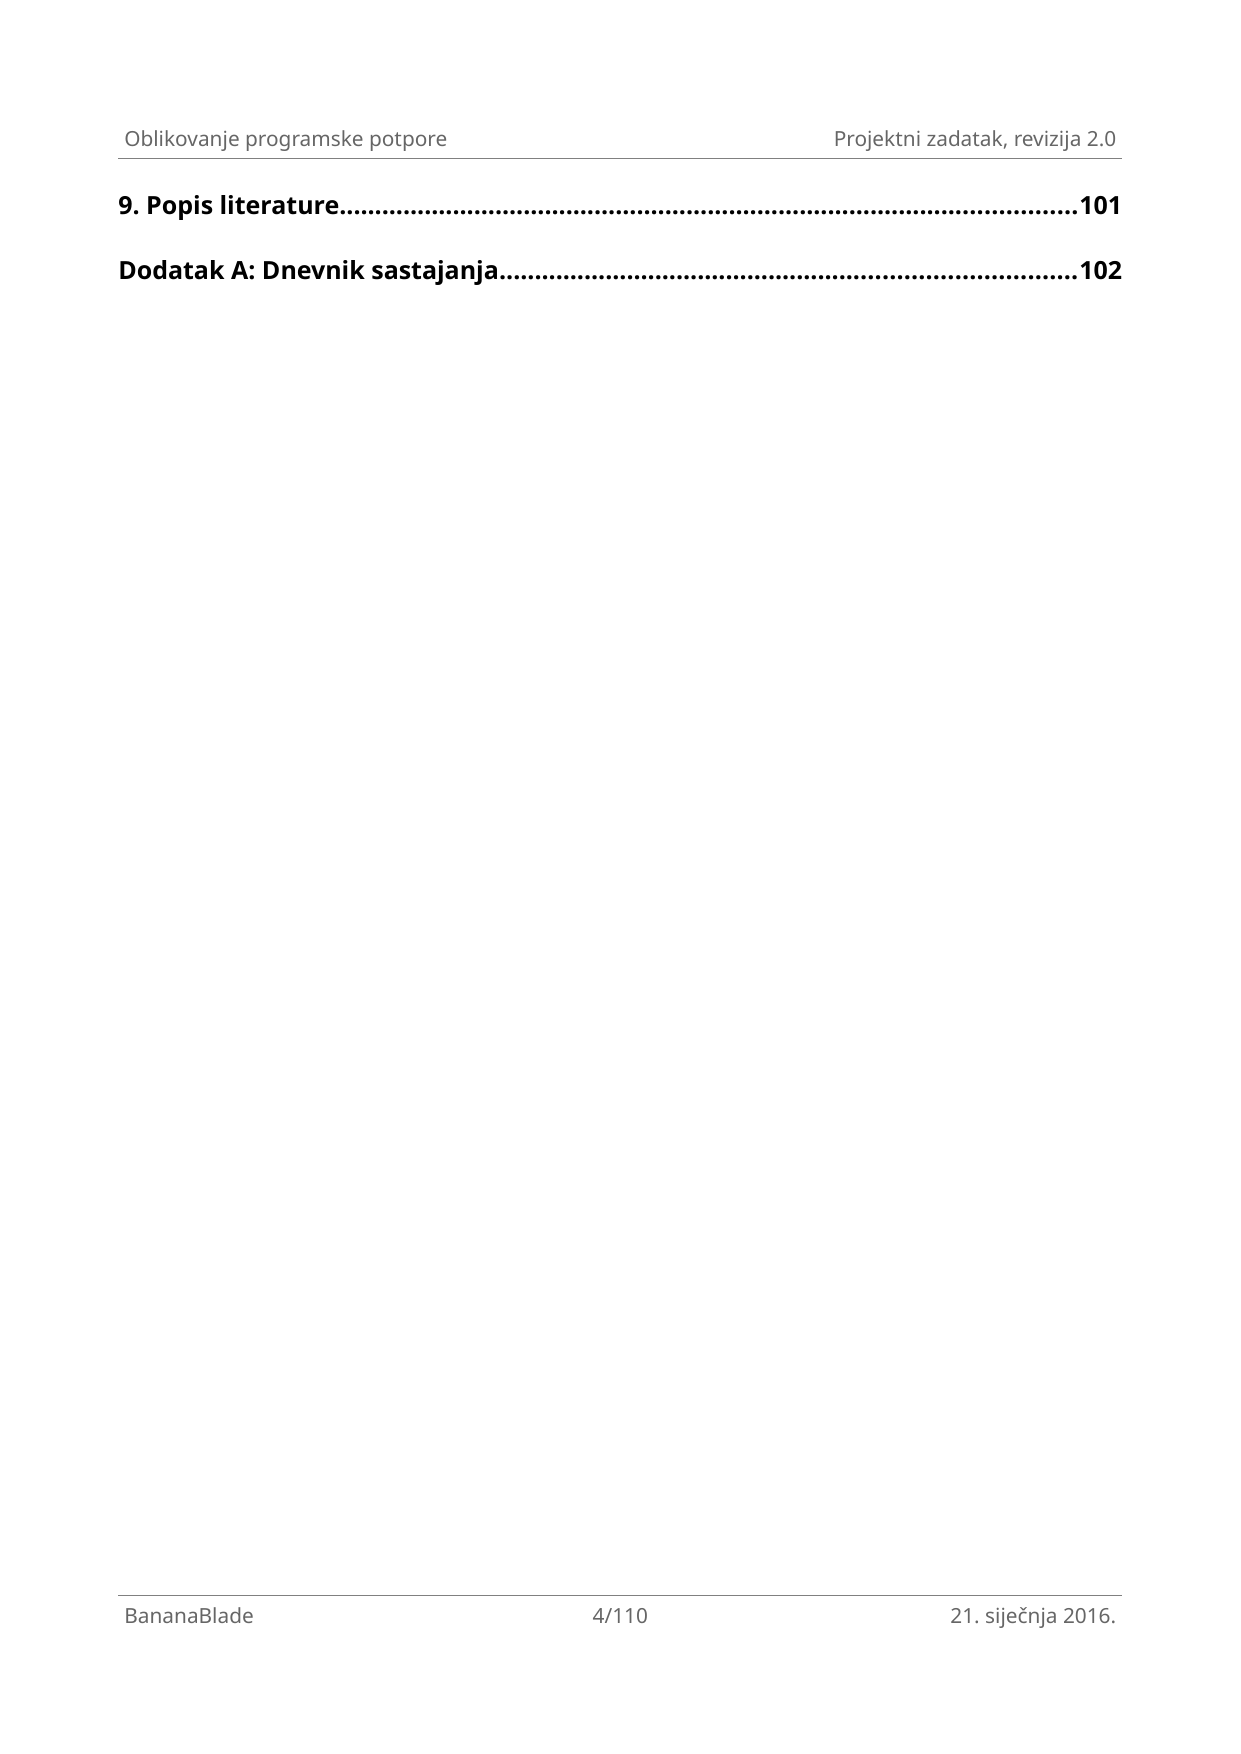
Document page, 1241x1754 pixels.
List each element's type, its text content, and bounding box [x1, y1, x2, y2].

text 9. Popis literature 101 [118, 188, 1122, 222]
text Dodatak A: Dnevnik sastajanja 102 [118, 252, 1122, 286]
